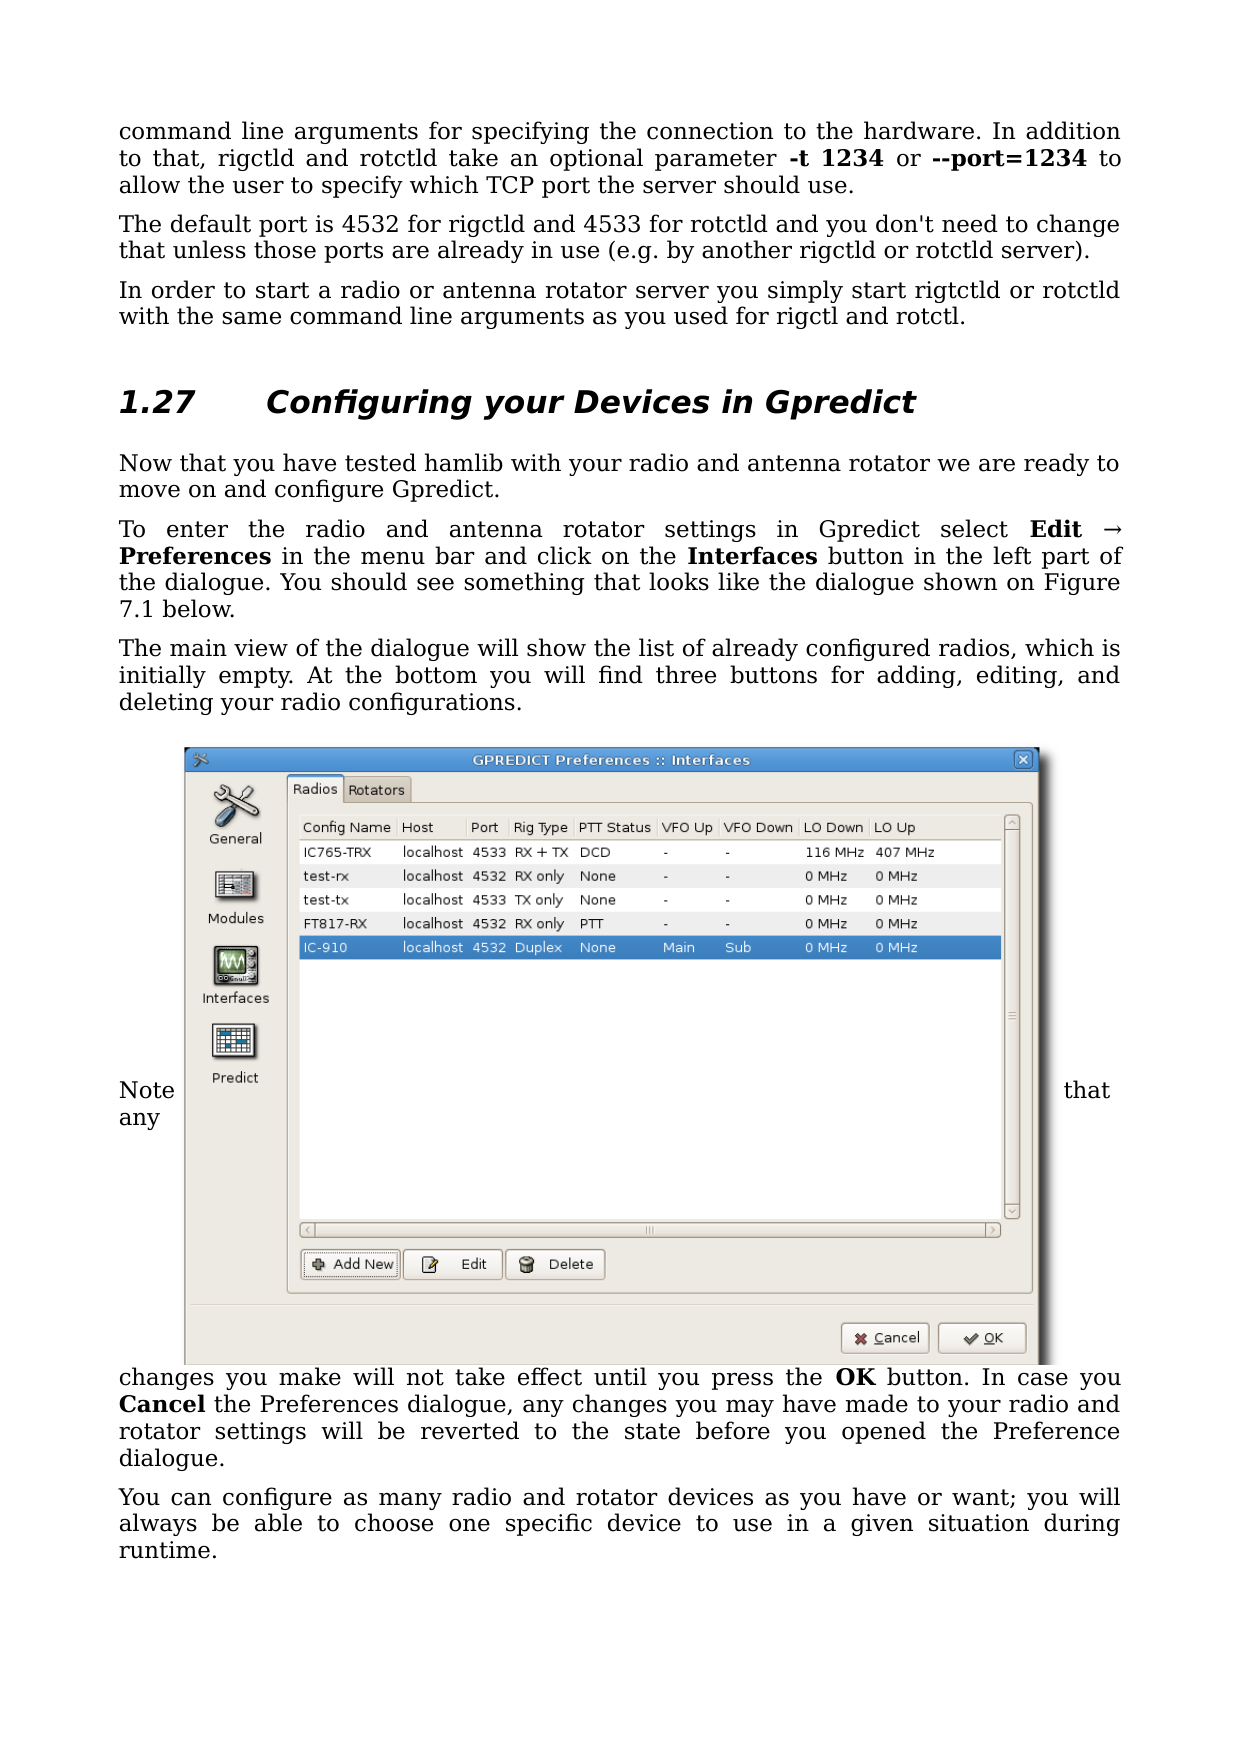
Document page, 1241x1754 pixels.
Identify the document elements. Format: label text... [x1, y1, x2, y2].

subtitle Configuring your Devices in Gpredict [118, 384, 1122, 420]
text The default port is 4532 for rigctld and 4533 for rotctld and you don't need to change that unless those ports are already in use (e.g. by another rigctld or rotctld server). [118, 211, 1122, 264]
text You can configure as many radio and rotator devices as you have or want; you will always be able to choose one specific device to use in a given situation during runtime. [118, 1484, 1122, 1564]
text command line arguments for specifying the connection to the hardware. In addition to that, rigctld and rotctld take an optional parameter -t 1234 or --port=1234 to allow the user to specify which TCP port the server should use. [118, 118, 1122, 198]
text The main view of the dialogue will show the list of already configured radios, which is initially empty. At the bottom you will find three buttons for adding, editing, and deleting your radio configurations. [118, 635, 1122, 715]
text Now that you have tested hamlib with your radio and antenna rotator we are ready to move on and configure Gpredict. [118, 450, 1122, 503]
text To enter the radio and antenna rotator settings in Gpredict select Edit → Preferences in the menu bar and click on the Interfaces button in the left part of the dialogue. You should see something that looks like the dialogue shown on Figure 7.1 below. [118, 516, 1122, 623]
text In order to start a radio or antenna rotator server you simply start rigtctld or rotctld with the same command line arguments as you used for rigctl and rotctl. [118, 277, 1122, 330]
text Note that any changes you make will not take effect until you press the OK button. In case you Cancel the Preferences dialogue, any changes you may have made to your radio and rotator settings will be reverted to the state before you opened the Preference dialogue. [118, 1077, 1122, 1471]
